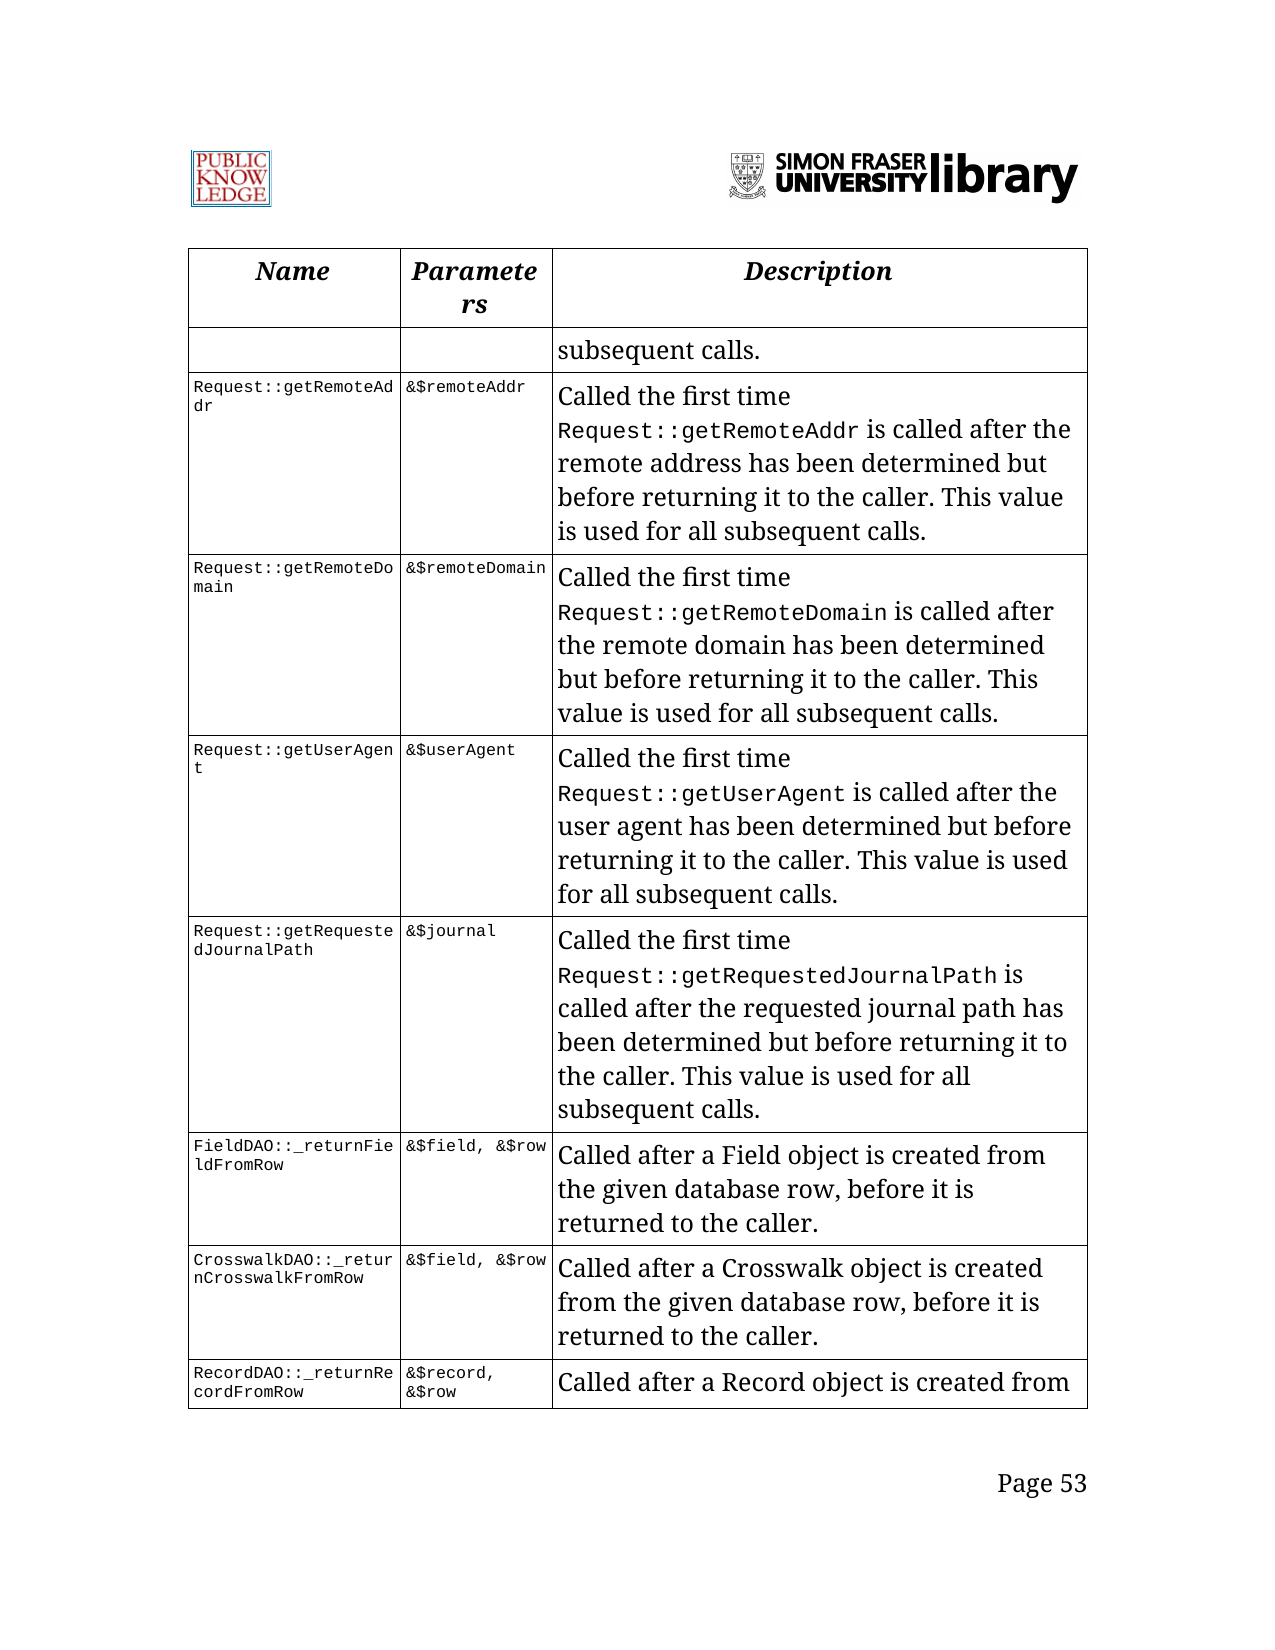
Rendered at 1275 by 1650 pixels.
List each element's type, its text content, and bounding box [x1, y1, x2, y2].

table_cell &$field, &$row [401, 1246, 552, 1359]
table_cell Request::getRemoteAddr [189, 373, 400, 554]
table_cell CrosswalkDAO::_returnCrosswalkFromRow [189, 1246, 400, 1359]
table_cell &$journal [401, 917, 552, 1132]
table_cell Called the first time Request::getUserAgent is called after the user agent has been determined but before returning it to the caller. This value is used for all subsequent calls. [553, 736, 1087, 916]
table_cell &$field, &$row [401, 1133, 552, 1245]
table_cell Request::getRemoteDomain [189, 555, 400, 735]
table_cell &$remoteAddr [401, 373, 552, 554]
table_cell Called the first time Request::getRemoteAddr is called after the remote address has been determined but before returning it to the caller. This value is used for all subsequent calls. [553, 373, 1087, 554]
table_cell [189, 328, 400, 372]
table_header Description [553, 249, 1087, 327]
table_cell [401, 328, 552, 372]
table_cell &$record, &$row [401, 1360, 552, 1408]
table_cell subsequent calls. [553, 328, 1087, 372]
table_cell Called after a Record object is created from [553, 1360, 1087, 1408]
table_cell Called the first time Request::getRequestedJournalPath is called after the requested journal path has been determined but before returning it to the caller. This value is used for all subsequent calls. [553, 917, 1087, 1132]
table_header Parameters [401, 249, 552, 327]
table_cell &$userAgent [401, 736, 552, 916]
table_cell Called after a Crosswalk object is created from the given database row, before it is returned to the caller. [553, 1246, 1087, 1359]
table_cell Called after a Field object is created from the given database row, before it is returned to the caller. [553, 1133, 1087, 1245]
table_cell RecordDAO::_returnRecordFromRow [189, 1360, 400, 1408]
table_cell Request::getUserAgent [189, 736, 400, 916]
table_cell Request::getRequestedJournalPath [189, 917, 400, 1132]
table_cell FieldDAO::_returnFieldFromRow [189, 1133, 400, 1245]
table_cell &$remoteDomain [401, 555, 552, 735]
picture [723, 150, 1083, 207]
table_header Name [189, 249, 400, 327]
table_cell Called the first time Request::getRemoteDomain is called after the remote domain has been determined but before returning it to the caller. This value is used for all subsequent calls. [553, 555, 1087, 735]
picture [193, 150, 272, 205]
